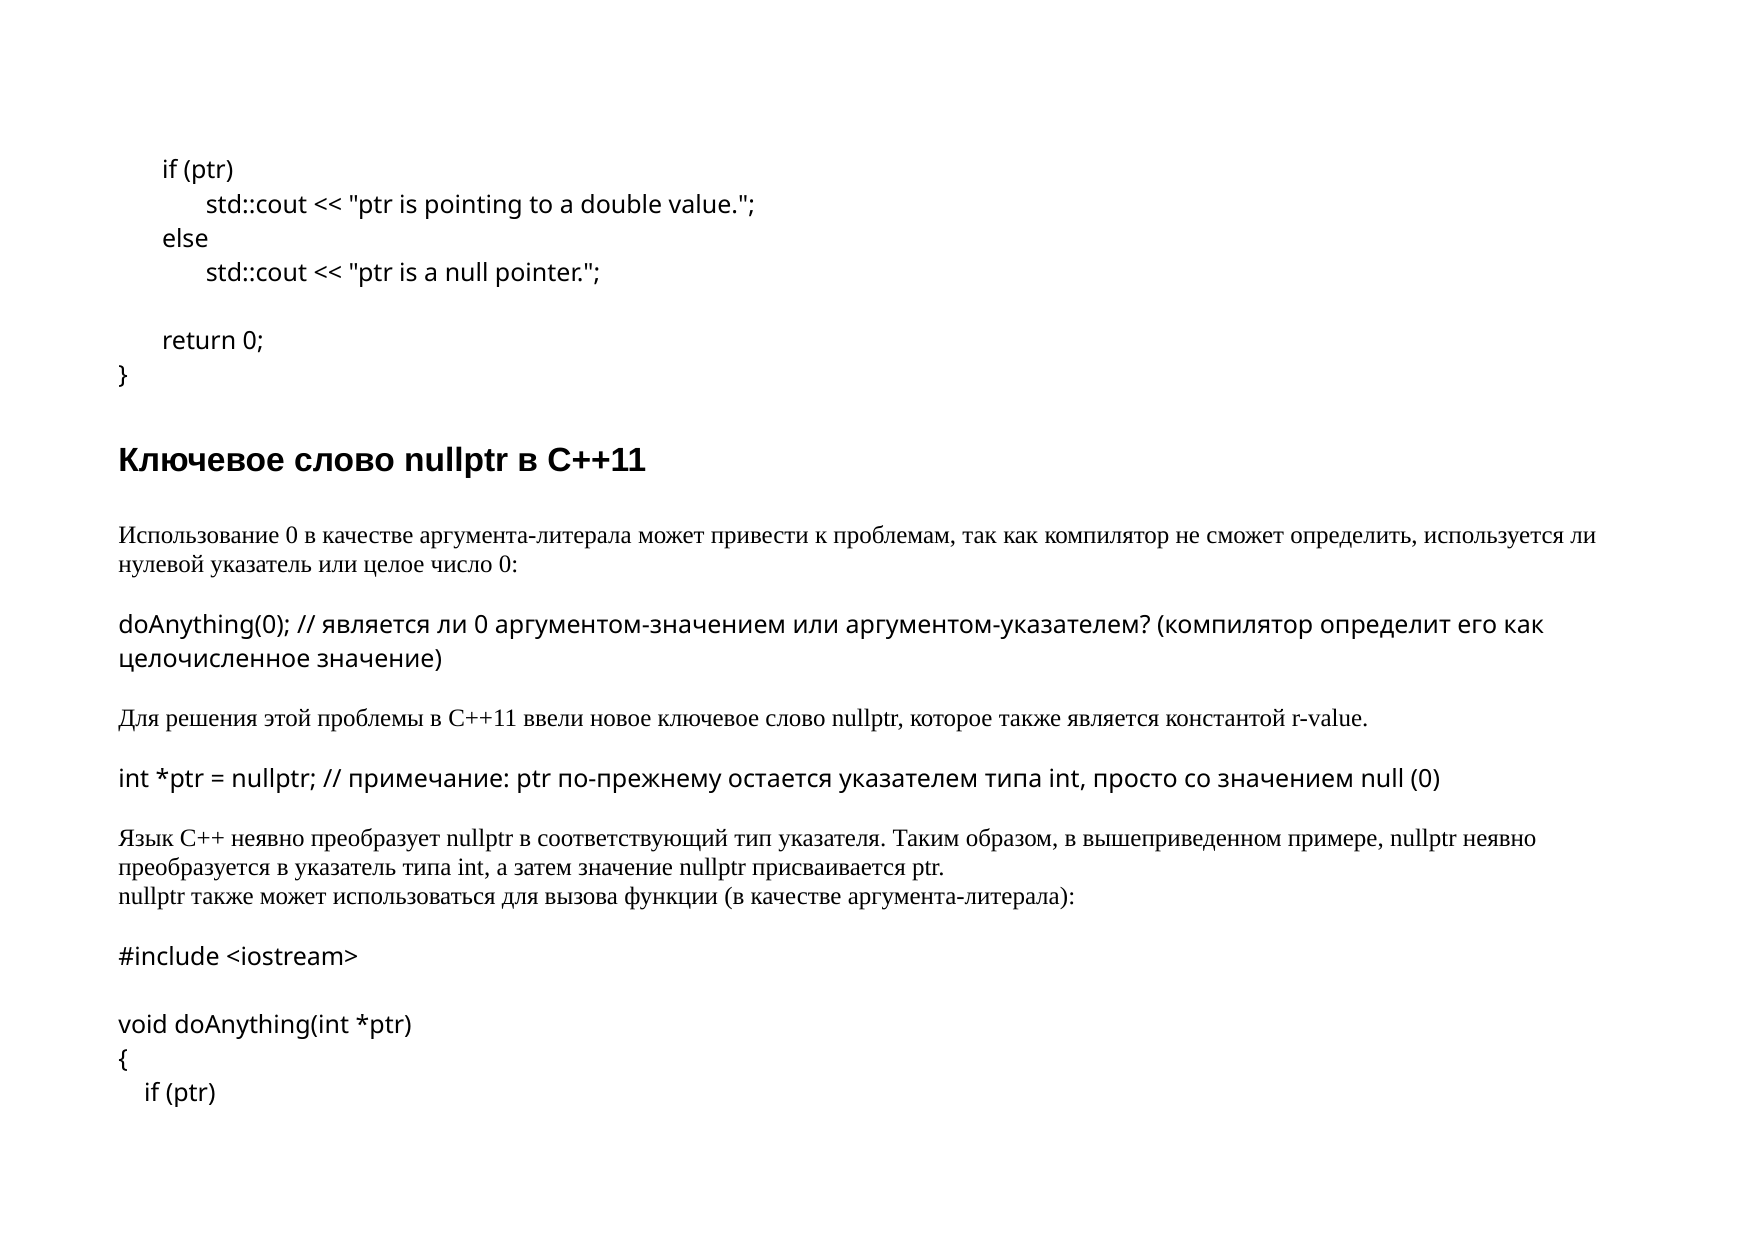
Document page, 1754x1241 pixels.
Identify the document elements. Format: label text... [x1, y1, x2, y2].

text Язык C++ неявно преобразует nullptr в соответствующий тип указателя. Таким образом, в вышеприведенном примере, nullptr неявно преобразуется в указатель типа int, а затем значение nullptr присваивается ptr. [118, 823, 1636, 881]
text { [118, 1041, 1636, 1075]
text if (ptr) [118, 1075, 1636, 1109]
text #include <iostream> [118, 938, 1636, 973]
text } [118, 357, 1636, 391]
text Использование 0 в качестве аргумента-литерала может привести к проблемам, так как компилятор не сможет определить, используется ли нулевой указатель или целое число 0: [118, 520, 1636, 578]
text else [118, 220, 1636, 254]
text Для решения этой проблемы в C++11 ввели новое ключевое слово nullptr, которое также является константой r-value. [118, 703, 1636, 732]
text nullptr также может использоваться для вызова функции (в качестве аргумента-литерала): [118, 881, 1636, 910]
text std::cout << "ptr is pointing to a double value."; [118, 186, 1636, 220]
text int *ptr = nullptr; // примечание: ptr по-прежнему остается указателем типа int, просто со значением null (0) [118, 761, 1636, 795]
text void doAnything(int *ptr) [118, 1007, 1636, 1041]
text std::cout << "ptr is a null pointer."; [118, 254, 1636, 288]
text return 0; [118, 322, 1636, 357]
subtitle Ключевое слово nullptr в C++11 [118, 440, 1636, 479]
text doAnything(0); // является ли 0 аргументом-значением или аргументом-указателем? (компилятор определит его как целочисленное значение) [118, 606, 1636, 674]
text if (ptr) [118, 152, 1636, 186]
